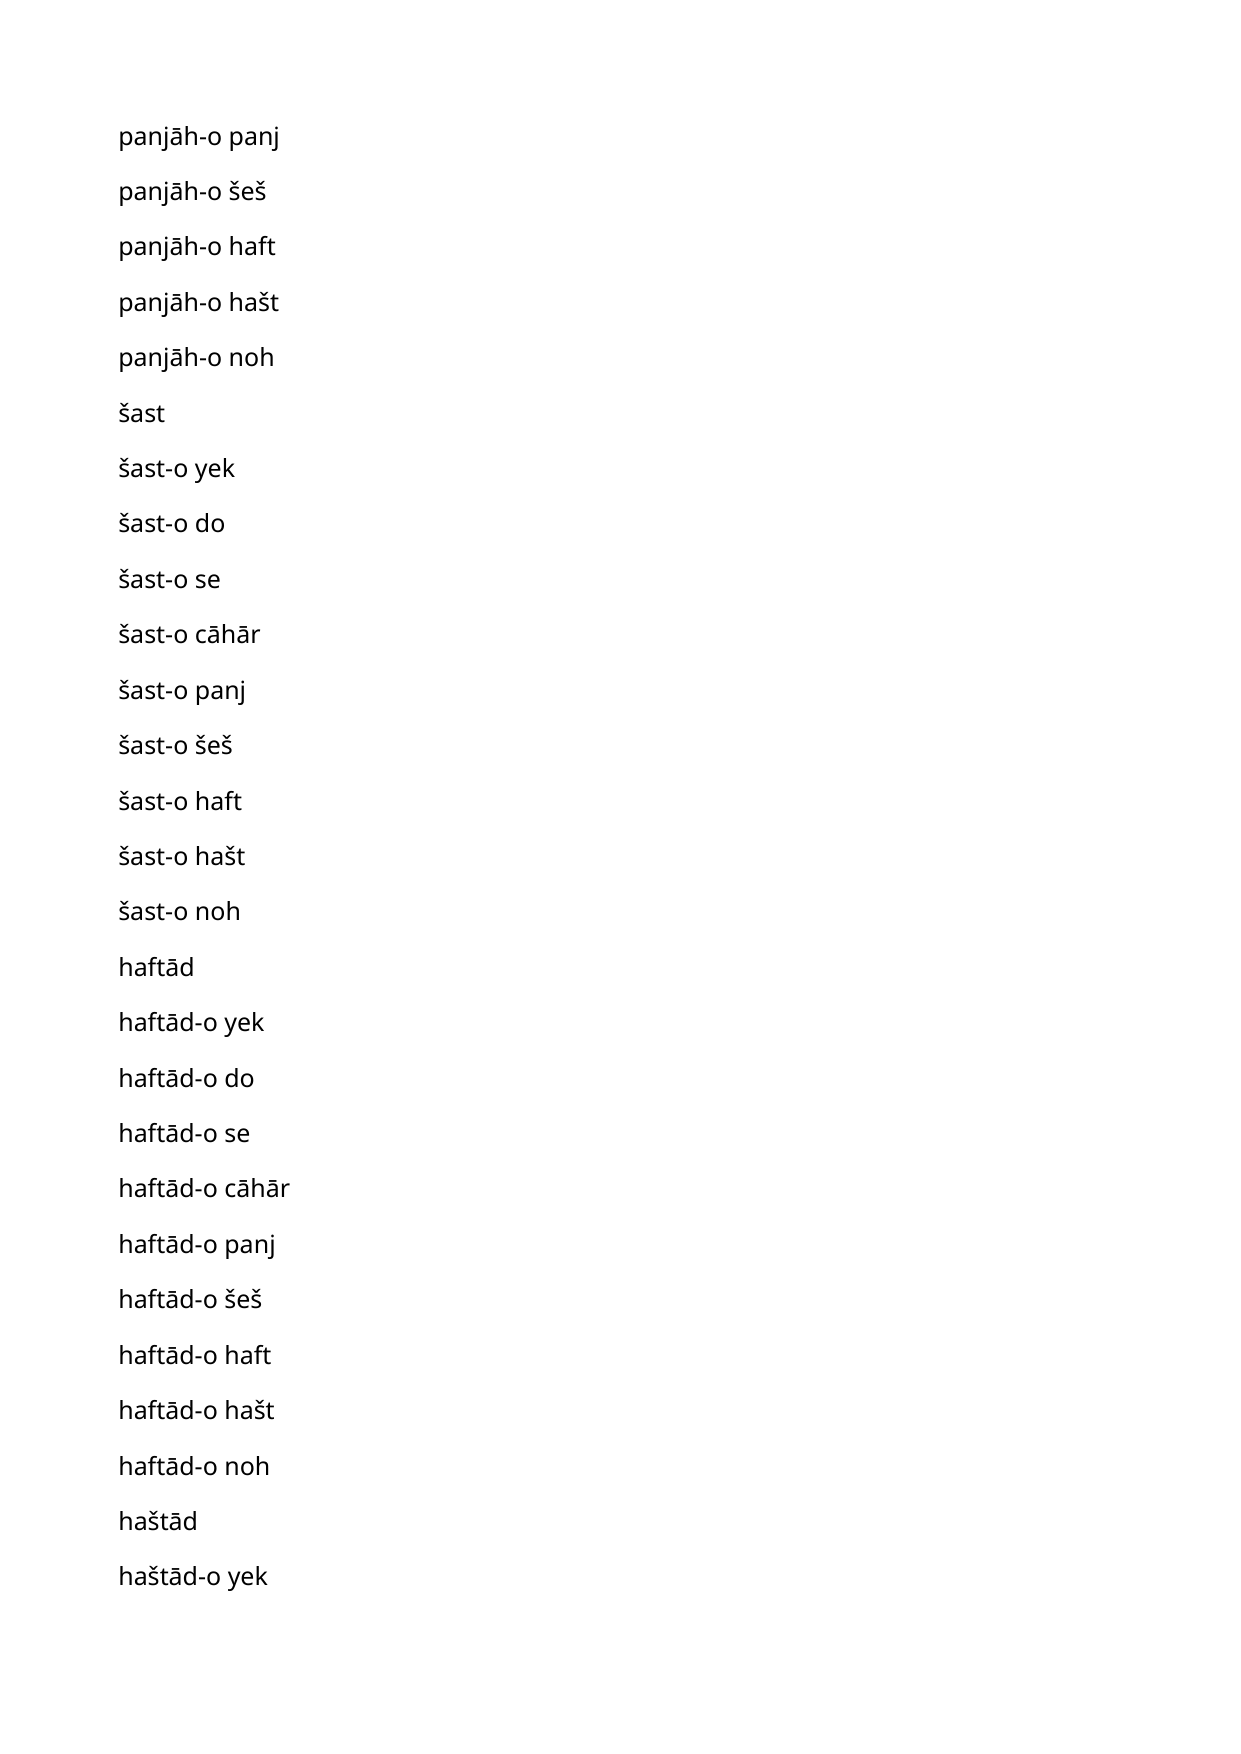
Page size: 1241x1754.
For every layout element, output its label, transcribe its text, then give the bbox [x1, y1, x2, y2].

text haftād-o haft [118, 1337, 1122, 1371]
text šast-o šeš [118, 728, 1122, 762]
text haftād-o panj [118, 1226, 1122, 1261]
text šast-o panj [118, 672, 1122, 706]
text haftād-o yek [118, 1005, 1122, 1039]
text haftād [118, 949, 1122, 983]
text haftād-o do [118, 1060, 1122, 1094]
text panjāh-o haft [118, 229, 1122, 263]
text panjāh-o šeš [118, 173, 1122, 208]
text haštād-o yek [118, 1559, 1122, 1593]
text haftād-o šeš [118, 1282, 1122, 1316]
text panjāh-o hašt [118, 284, 1122, 318]
text haftād-o hašt [118, 1393, 1122, 1427]
text šast-o hašt [118, 838, 1122, 873]
text šast-o noh [118, 894, 1122, 928]
text šast-o cāhār [118, 617, 1122, 651]
text haftād-o se [118, 1116, 1122, 1150]
text haštād [118, 1503, 1122, 1538]
text šast-o haft [118, 783, 1122, 817]
text haftād-o noh [118, 1448, 1122, 1482]
text šast [118, 395, 1122, 429]
text šast-o yek [118, 451, 1122, 485]
text panjāh-o noh [118, 340, 1122, 374]
text šast-o se [118, 561, 1122, 596]
text panjāh-o panj [118, 118, 1122, 152]
text šast-o do [118, 506, 1122, 540]
text haftād-o cāhār [118, 1171, 1122, 1205]
